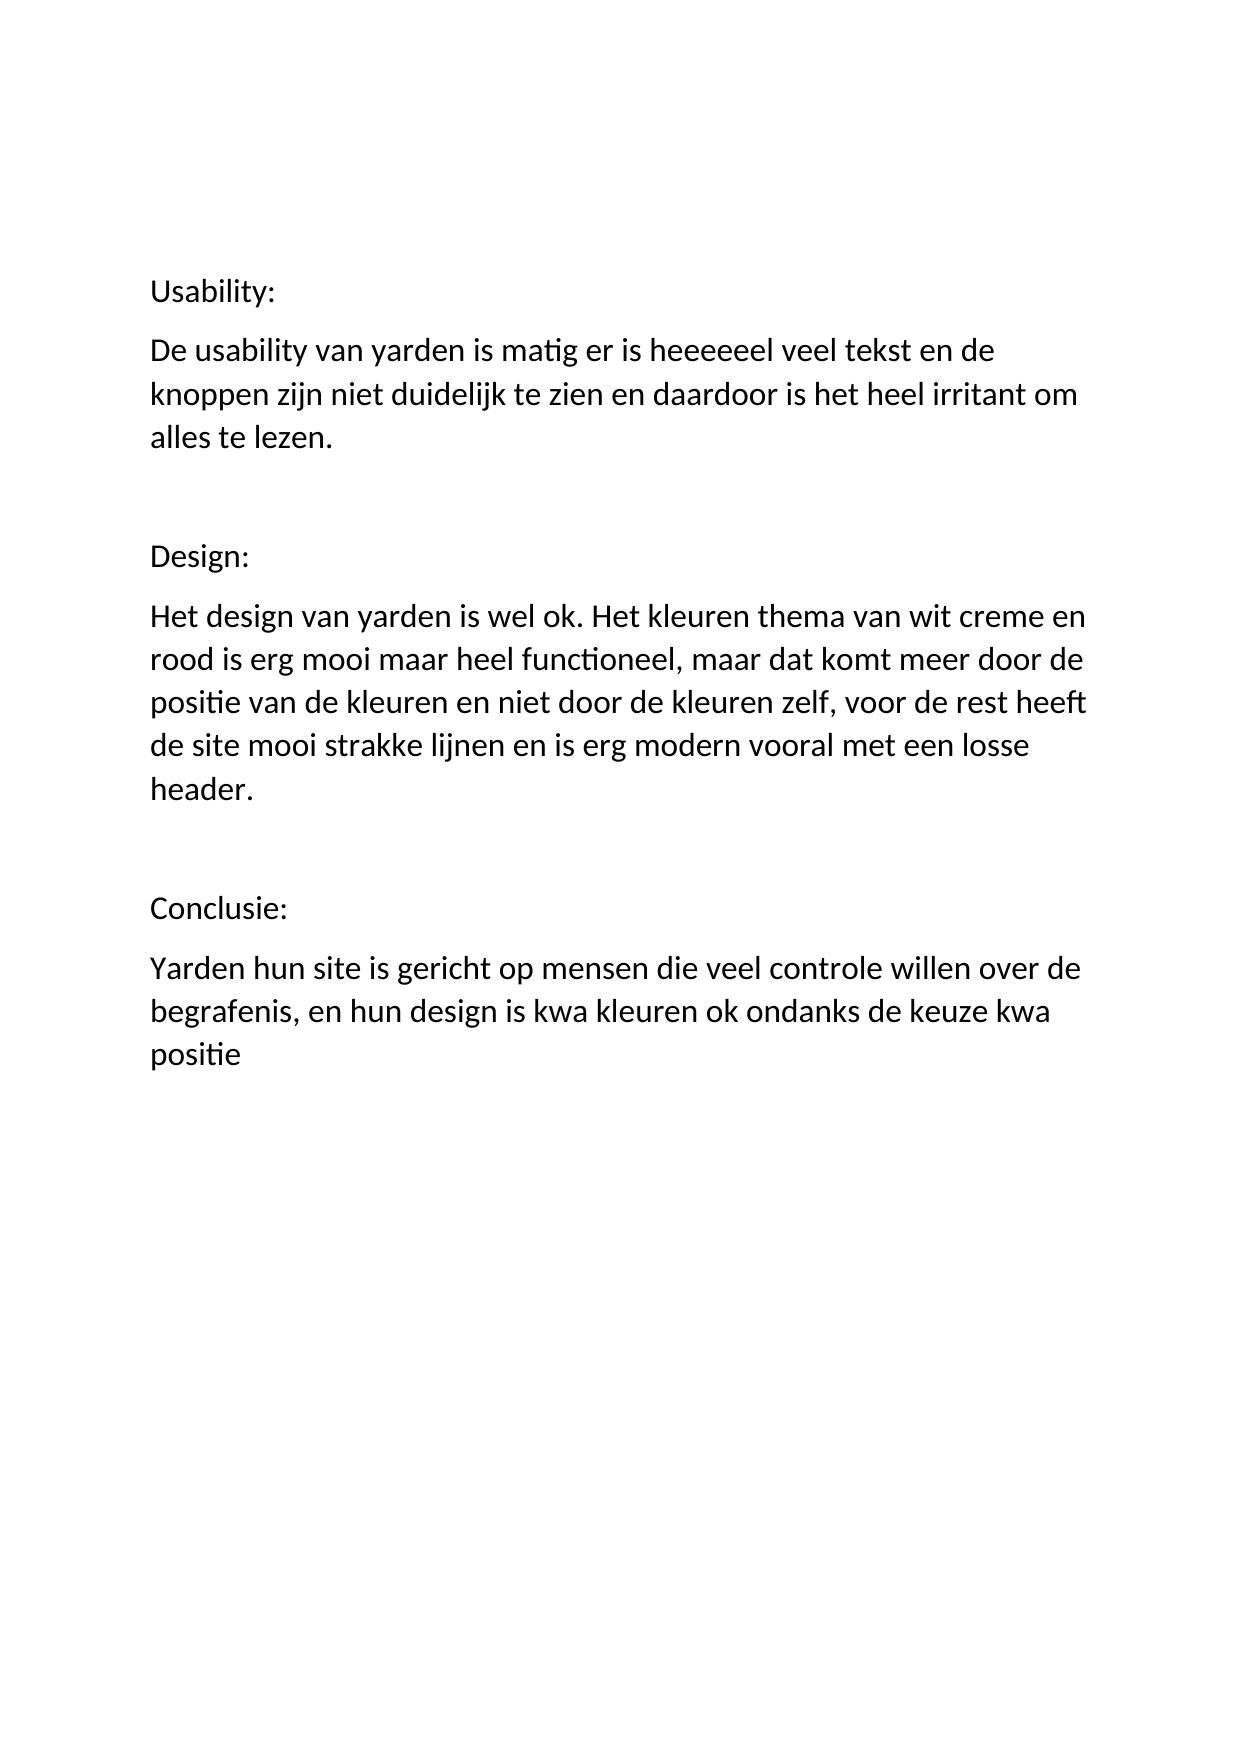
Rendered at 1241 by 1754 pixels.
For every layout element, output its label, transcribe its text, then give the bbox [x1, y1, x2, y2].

text Conclusie: [150, 887, 1090, 928]
text De usability van yarden is matig er is heeeeeel veel tekst en de knoppen zijn niet duidelijk te zien en daardoor is het heel irritant om alles te lezen. [150, 329, 1090, 456]
text Het design van yarden is wel ok. Het kleuren thema van wit creme en rood is erg mooi maar heel functioneel, maar dat komt meer door de positie van de kleuren en niet door de kleuren zelf, voor de rest heeft de site mooi strakke lijnen en is erg modern vooral met een losse header. [150, 595, 1090, 808]
text Design: [150, 535, 1090, 576]
text Usability: [150, 269, 1090, 310]
text Yarden hun site is gericht op mensen die veel controle willen over de begrafenis, en hun design is kwa kleuren ok ondanks de keuze kwa positie [150, 947, 1090, 1074]
